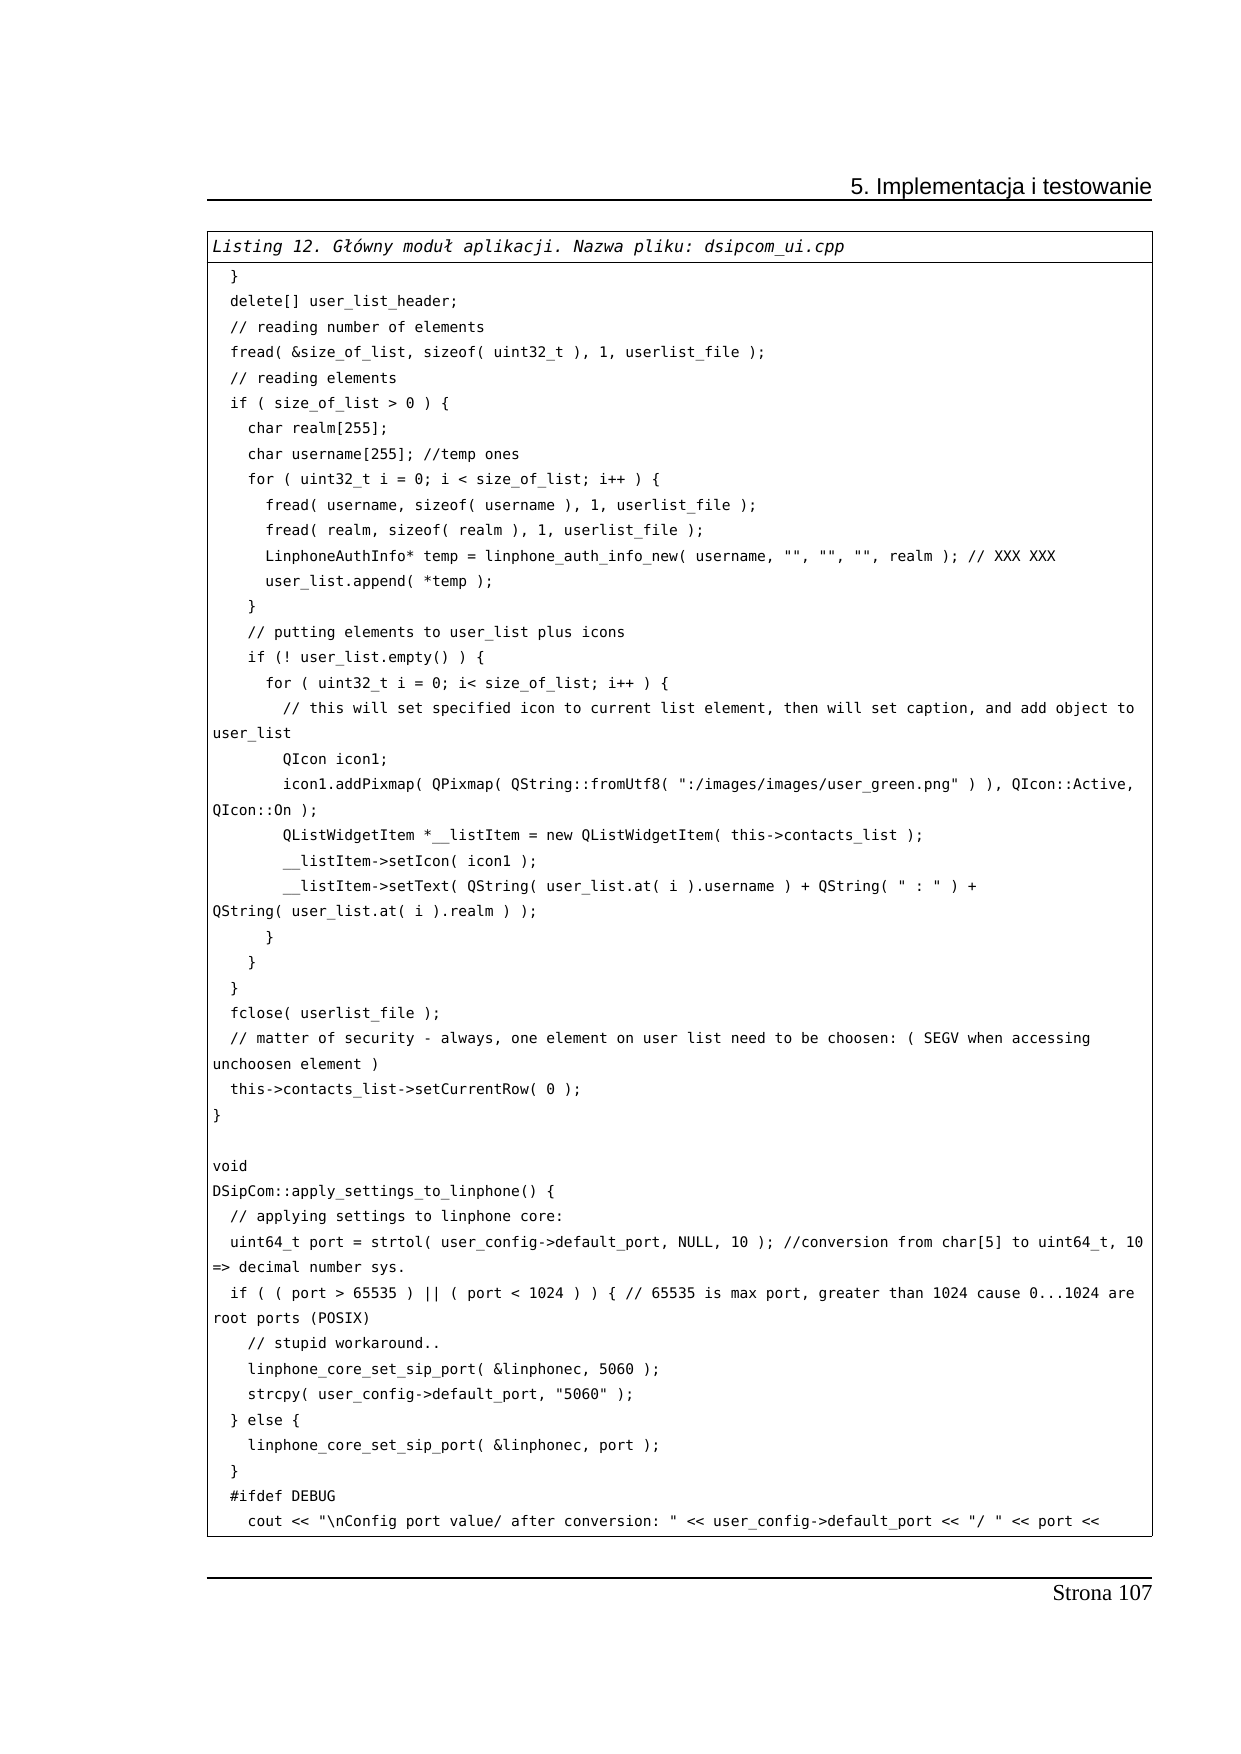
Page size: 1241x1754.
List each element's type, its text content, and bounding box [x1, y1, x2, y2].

table_header Listing 12. Główny moduł aplikacji. Nazwa pliku: dsipcom_ui.cpp [208, 232, 1152, 262]
table_cell } delete[] user_list_header; // reading number of elements fread( &size_of_list, sizeof( uint32_t ), 1, userlist_file ); // reading elements if ( size_of_list > 0 ) { char realm[255]; char username[255]; //temp ones for ( uint32_t i = 0; i < size_of_list; i++ ) { fread( username, sizeof( username ), 1, userlist_file ); fread( realm, sizeof( realm ), 1, userlist_file ); LinphoneAuthInfo* temp = linphone_auth_info_new( username, "", "", "", realm ); // XXX XXX user_list.append( *temp ); } // putting elements to user_list plus icons if (! user_list.empty() ) { for ( uint32_t i = 0; i< size_of_list; i++ ) { // this will set specified icon to current list element, then will set caption, and add object to user_list QIcon icon1; icon1.addPixmap( QPixmap( QString::fromUtf8( ":/images/images/user_green.png" ) ), QIcon::Active, QIcon::On ); QListWidgetItem *__listItem = new QListWidgetItem( this->contacts_list ); __listItem->setIcon( icon1 ); __listItem->setText( QString( user_list.at( i ).username ) + QString( " : " ) + QString( user_list.at( i ).realm ) ); } } } fclose( userlist_file ); // matter of security - always, one element on user list need to be choosen: ( SEGV when accessing unchoosen element ) this->contacts_list->setCurrentRow( 0 ); } void DSipCom::apply_settings_to_linphone() { // applying settings to linphone core: uint64_t port = strtol( user_config->default_port, NULL, 10 ); //conversion from char[5] to uint64_t, 10 => decimal number sys. if ( ( port > 65535 ) || ( port < 1024 ) ) { // 65535 is max port, greater than 1024 cause 0...1024 are root ports (POSIX) // stupid workaround.. linphone_core_set_sip_port( &linphonec, 5060 ); strcpy( user_config->default_port, "5060" ); } else { linphone_core_set_sip_port( &linphonec, port ); } #ifdef DEBUG cout << "\nConfig port value/ after conversion: " << user_config->default_port << "/ " << port << [208, 263, 1152, 1536]
